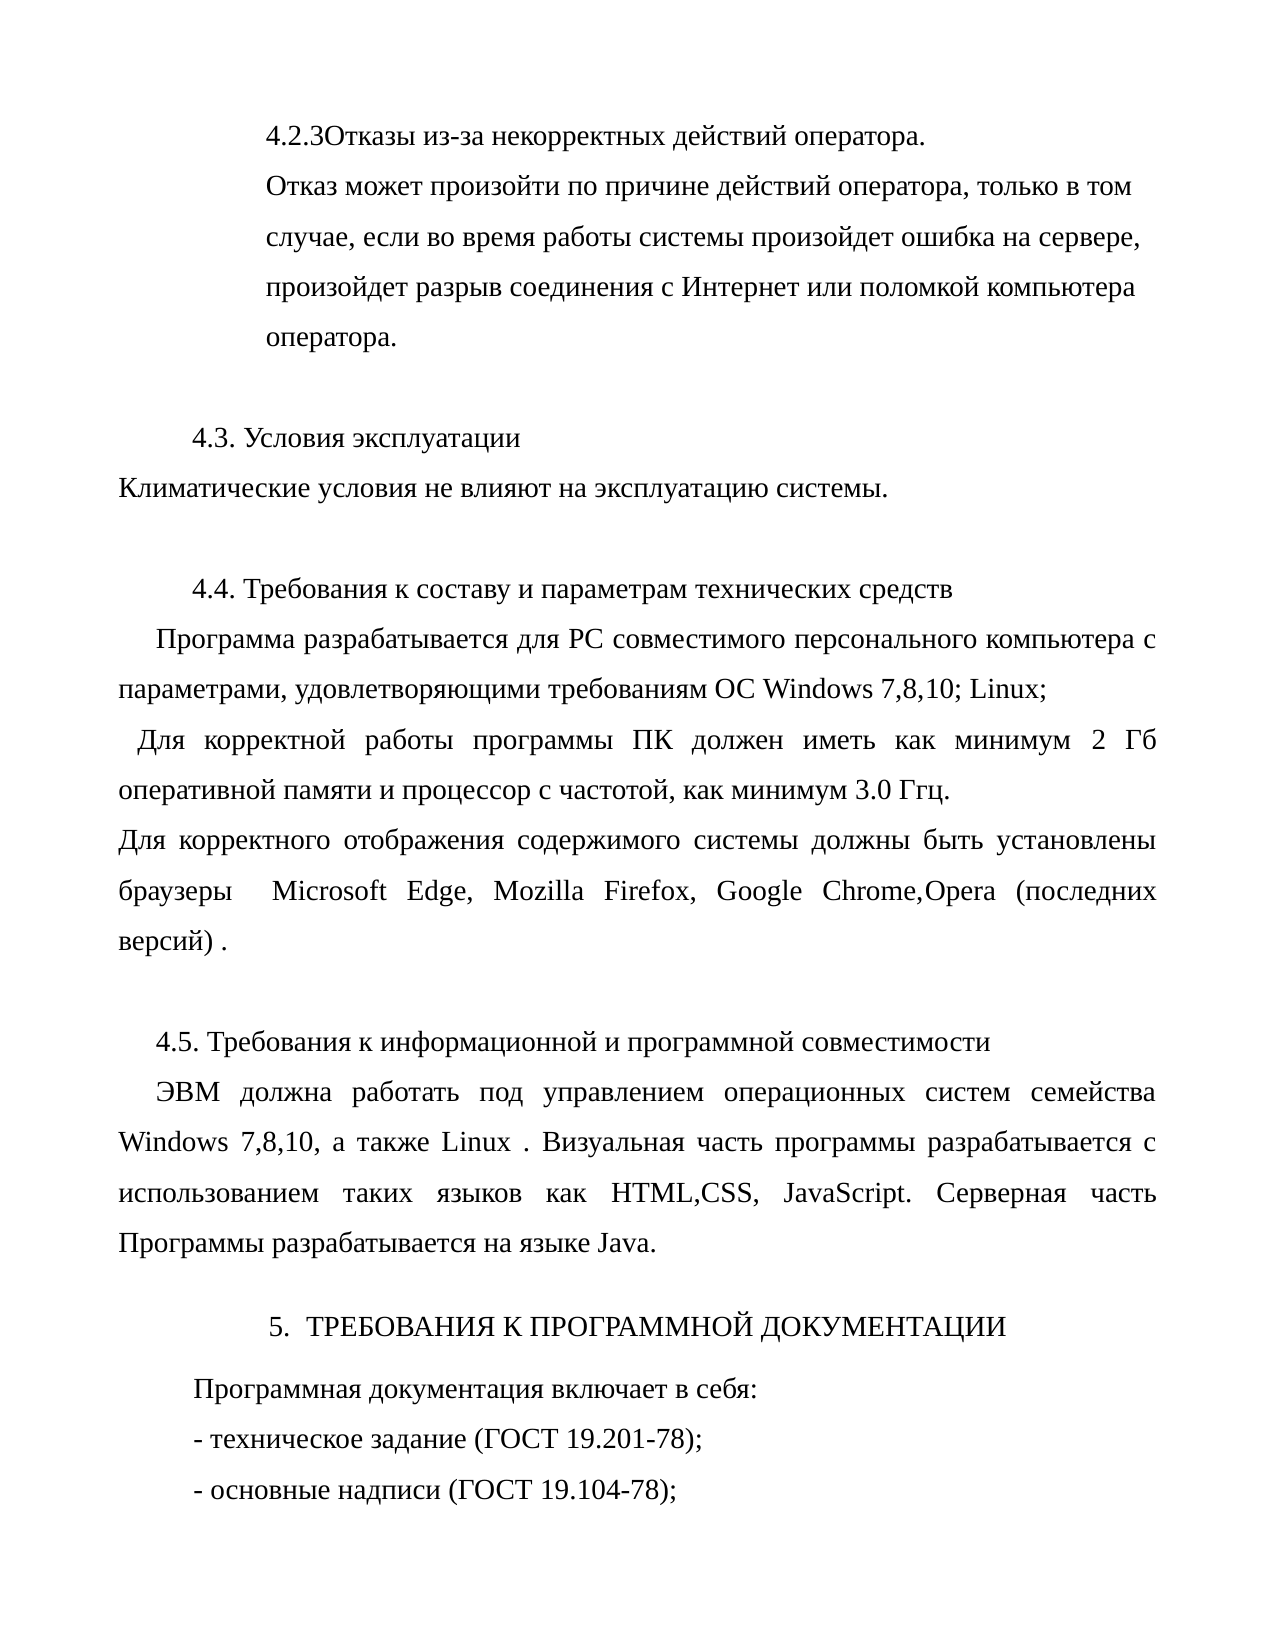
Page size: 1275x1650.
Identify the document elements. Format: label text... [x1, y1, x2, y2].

text Климатические условия не влияют на эксплуатацию системы. [118, 470, 1157, 504]
text Программная документация включает в себя: [118, 1371, 1157, 1405]
text Программа разрабатывается для PC совместимого персонального компьютера с параметрами, удовлетворяющими требованиям ОС Windows 7,8,10; Linux; [118, 621, 1157, 705]
text Для корректного отображения содержимого системы должны быть установлены браузеры Microsoft Edge, Mozilla Firefox, Google Chrome,Opera (последних версий) . [118, 822, 1157, 957]
text - основные надписи (ГОСТ 19.104-78); [118, 1472, 1157, 1505]
list ТРЕБОВАНИЯ К ПРОГРАММНОЙ ДОКУМЕНТАЦИИ [118, 1309, 1157, 1342]
text 4.2.3Отказы из-за некорректных действий оператора. [266, 118, 1157, 152]
text 4.5. Требования к информационной и программной совместимости [156, 1024, 1157, 1057]
text - техническое задание (ГОСТ 19.201-78); [118, 1421, 1157, 1455]
text Отказ может произойти по причине действий оператора, только в том случае, если во время работы системы произойдет ошибка на сервере, произойдет разрыв соединения с Интернет или поломкой компьютера оператора. [266, 168, 1157, 353]
text 4.3. Условия эксплуатации [118, 420, 1157, 453]
text 4.4. Требования к составу и параметрам технических средств [118, 571, 1157, 604]
text Для корректной работы программы ПК должен иметь как минимум 2 Гб оперативной памяти и процессор с частотой, как минимум 3.0 Ггц. [118, 722, 1157, 806]
text ЭВМ должна работать под управлением операционных систем семейства Windows 7,8,10, а также Linux . Визуальная часть программы разрабатывается с использованием таких языков как HTML,CSS, JavaScript. Серверная часть Программы разрабатывается на языке Java. [118, 1074, 1157, 1258]
